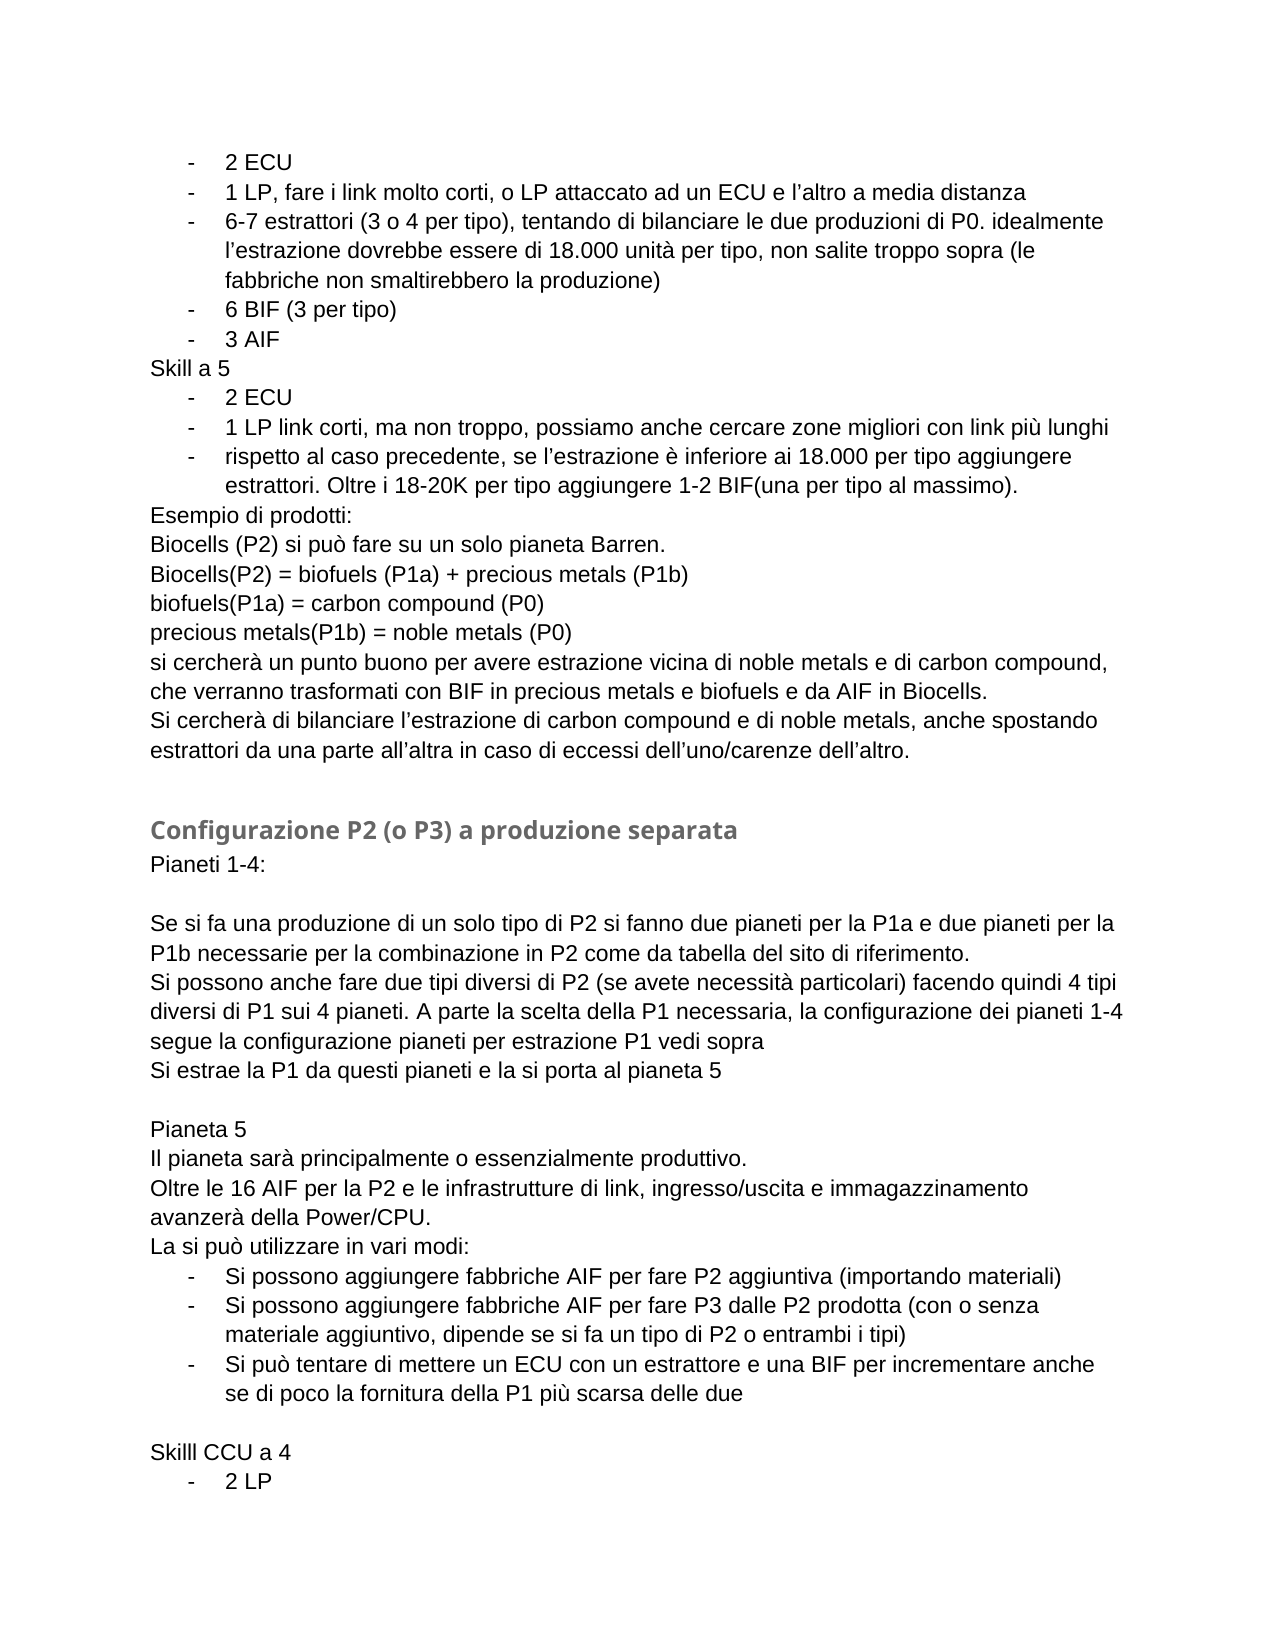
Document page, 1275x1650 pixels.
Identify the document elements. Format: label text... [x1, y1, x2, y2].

text Si cercherà di bilanciare l’estrazione di carbon compound e di noble metals, anche spostando estrattori da una parte all’altra in caso di eccessi dell’uno/carenze dell’altro. [150, 708, 1125, 763]
text Biocells (P2) si può fare su un solo pianeta Barren. [150, 532, 1125, 557]
text biofuels(P1a) = carbon compound (P0) [150, 591, 1125, 616]
list 1 LP, fare i link molto corti, o LP attaccato ad un ECU e l’altro a media distanza [187, 179, 1125, 205]
text La si può utilizzare in vari modi: [150, 1234, 1125, 1259]
text Si estrae la P1 da questi pianeti e la si porta al pianeta 5 [150, 1058, 1125, 1083]
text precious metals(P1b) = noble metals (P0) [150, 620, 1125, 646]
text Si possono anche fare due tipi diversi di P2 (se avete necessità particolari) facendo quindi 4 tipi diversi di P1 sui 4 pianeti. A parte la scelta della P1 necessaria, la configurazione dei pianeti 1-4 segue la configurazione pianeti per estrazione P1 vedi sopra [150, 969, 1125, 1054]
text Biocells(P2) = biofuels (P1a) + precious metals (P1b) [150, 561, 1125, 587]
subtitle Configurazione P2 (o P3) a produzione separata [150, 813, 1125, 847]
list 2 LP [187, 1469, 1125, 1494]
list 6 BIF (3 per tipo) [187, 297, 1125, 322]
text Pianeta 5 [150, 1116, 1125, 1142]
text si cercherà un punto buono per avere estrazione vicina di noble metals e di carbon compound, che verranno trasformati con BIF in precious metals e biofuels e da AIF in Biocells. [150, 649, 1125, 704]
list Si può tentare di mettere un ECU con un estrattore e una BIF per incrementare anche se di poco la fornitura della P1 più scarsa delle due [187, 1351, 1125, 1406]
text Skilll CCU a 4 [150, 1439, 1125, 1465]
list Si possono aggiungere fabbriche AIF per fare P3 dalle P2 prodotta (con o senza materiale aggiuntivo, dipende se si fa un tipo di P2 o entrambi i tipi) [187, 1293, 1125, 1348]
text Skill a 5 [150, 356, 1125, 381]
text Oltre le 16 AIF per la P2 e le infrastrutture di link, ingresso/uscita e immagazzinamento avanzerà della Power/CPU. [150, 1175, 1125, 1230]
list 2 ECU [187, 150, 1125, 176]
text Il pianeta sarà principalmente o essenzialmente produttivo. [150, 1146, 1125, 1171]
list 3 AIF [187, 326, 1125, 352]
list 6-7 estrattori (3 o 4 per tipo), tentando di bilanciare le due produzioni di P0. idealmente l’estrazione dovrebbe essere di 18.000 unità per tipo, non salite troppo sopra (le fabbriche non smaltirebbero la produzione) [187, 209, 1125, 293]
list rispetto al caso precedente, se l’estrazione è inferiore ai 18.000 per tipo aggiungere estrattori. Oltre i 18-20K per tipo aggiungere 1-2 BIF(una per tipo al massimo). [187, 444, 1125, 499]
list 1 LP link corti, ma non troppo, possiamo anche cercare zone migliori con link più lunghi [187, 414, 1125, 440]
list 2 ECU [187, 385, 1125, 411]
text Pianeti 1-4: [150, 852, 1125, 878]
text Se si fa una produzione di un solo tipo di P2 si fanno due pianeti per la P1a e due pianeti per la P1b necessarie per la combinazione in P2 come da tabella del sito di riferimento. [150, 911, 1125, 966]
list Si possono aggiungere fabbriche AIF per fare P2 aggiuntiva (importando materiali) [187, 1263, 1125, 1289]
text Esempio di prodotti: [150, 502, 1125, 528]
